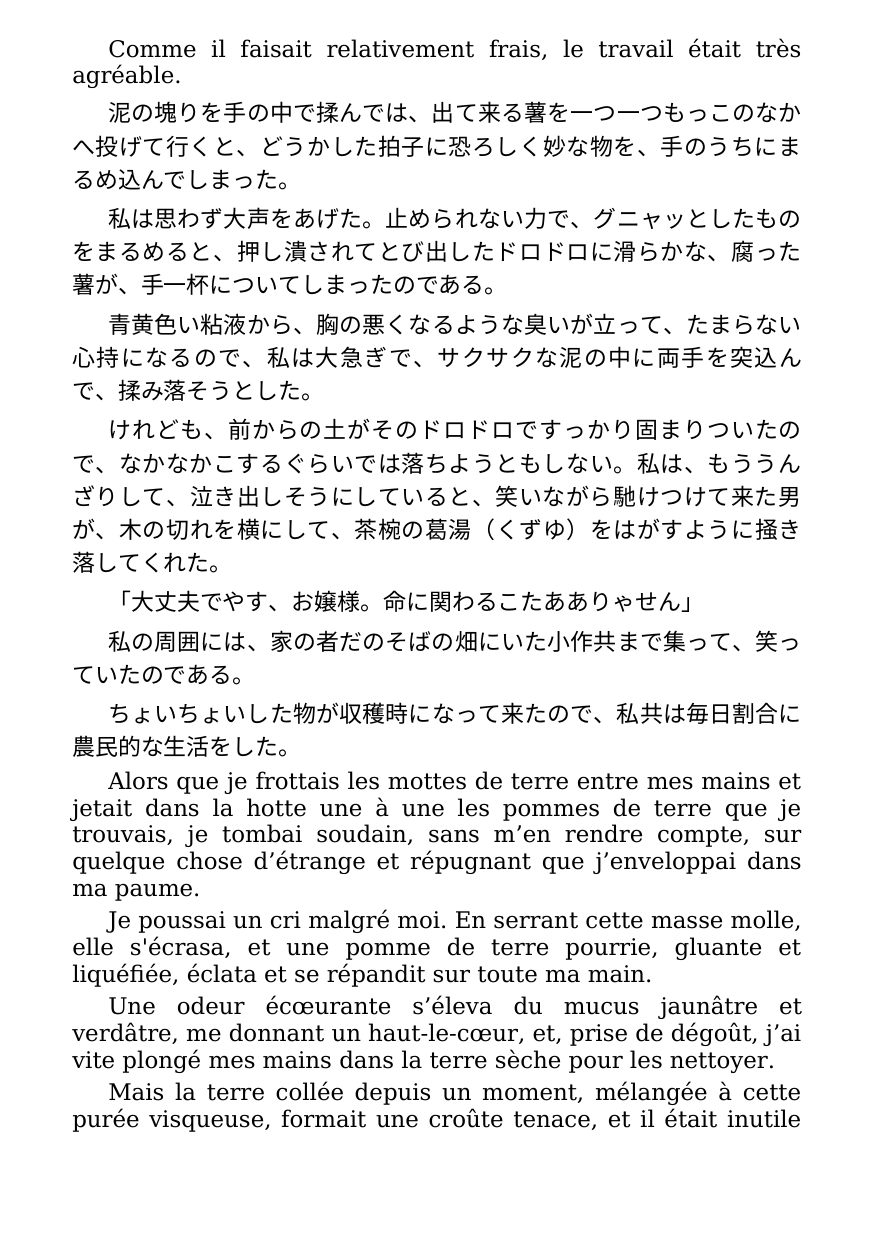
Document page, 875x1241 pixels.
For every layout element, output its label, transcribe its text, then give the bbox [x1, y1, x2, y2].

text Une odeur écœurante s’éleva du mucus jaunâtre et verdâtre, me donnant un haut-le-cœur, et, prise de dégoût, j’ai vite plongé mes mains dans la terre sèche pour les nettoyer. [72, 993, 802, 1073]
text Je poussai un cri malgré moi. En serrant cette masse molle, elle s'écrasa, et une pomme de terre pourrie, gluante et liquéfiée, éclata et se répandit sur toute ma main. [72, 907, 802, 987]
text 青黄色い粘液から、胸の悪くなるような臭いが立って、たまらない心持になるので、私は大急ぎで、サクサクな泥の中に両手を突込んで、揉み落そうとした。 [72, 307, 802, 406]
text Comme il faisait relativement frais, le travail était très agréable. [72, 36, 802, 89]
text 私は思わず大声をあげた。止められない力で、グニャッとしたものをまるめると、押し潰されてとび出したドロドロに滑らかな、腐った薯が、手一杯についてしまったのである。 [72, 201, 802, 301]
text Alors que je frottais les mottes de terre entre mes mains et jetait dans la hotte une à une les pommes de terre que je trouvais, je tombai soudain, sans m’en rendre compte, sur quelque chose d’étrange et répugnant que j’enveloppai dans ma paume. [72, 768, 802, 902]
text ちょいちょいした物が収穫時になって来たので、私共は毎日割合に農民的な生活をした。 [72, 696, 802, 762]
text Mais la terre collée depuis un moment, mélangée à cette purée visqueuse, formait une croûte tenace, et il était inutile [72, 1079, 802, 1133]
text 「大丈夫でやす、お嬢様。命に関わるこたあありゃせん」 [72, 584, 802, 617]
text 泥の塊りを手の中で揉んでは、出て来る薯を一つ一つもっこのなかへ投げて行くと、どうかした拍子に恐ろしく妙な物を、手のうちにまるめ込んでしまった。 [72, 95, 802, 195]
text 私の周囲には、家の者だのそばの畑にいた小作共まで集って、笑っていたのである。 [72, 623, 802, 690]
text けれども、前からの土がそのドロドロですっかり固まりついたので、なかなかこするぐらいでは落ちようともしない。私は、もううんざりして、泣き出しそうにしていると、笑いながら馳けつけて来た男が、木の切れを横にして、茶椀の葛湯（くずゆ）をはがすように掻き落してくれた。 [72, 412, 802, 578]
